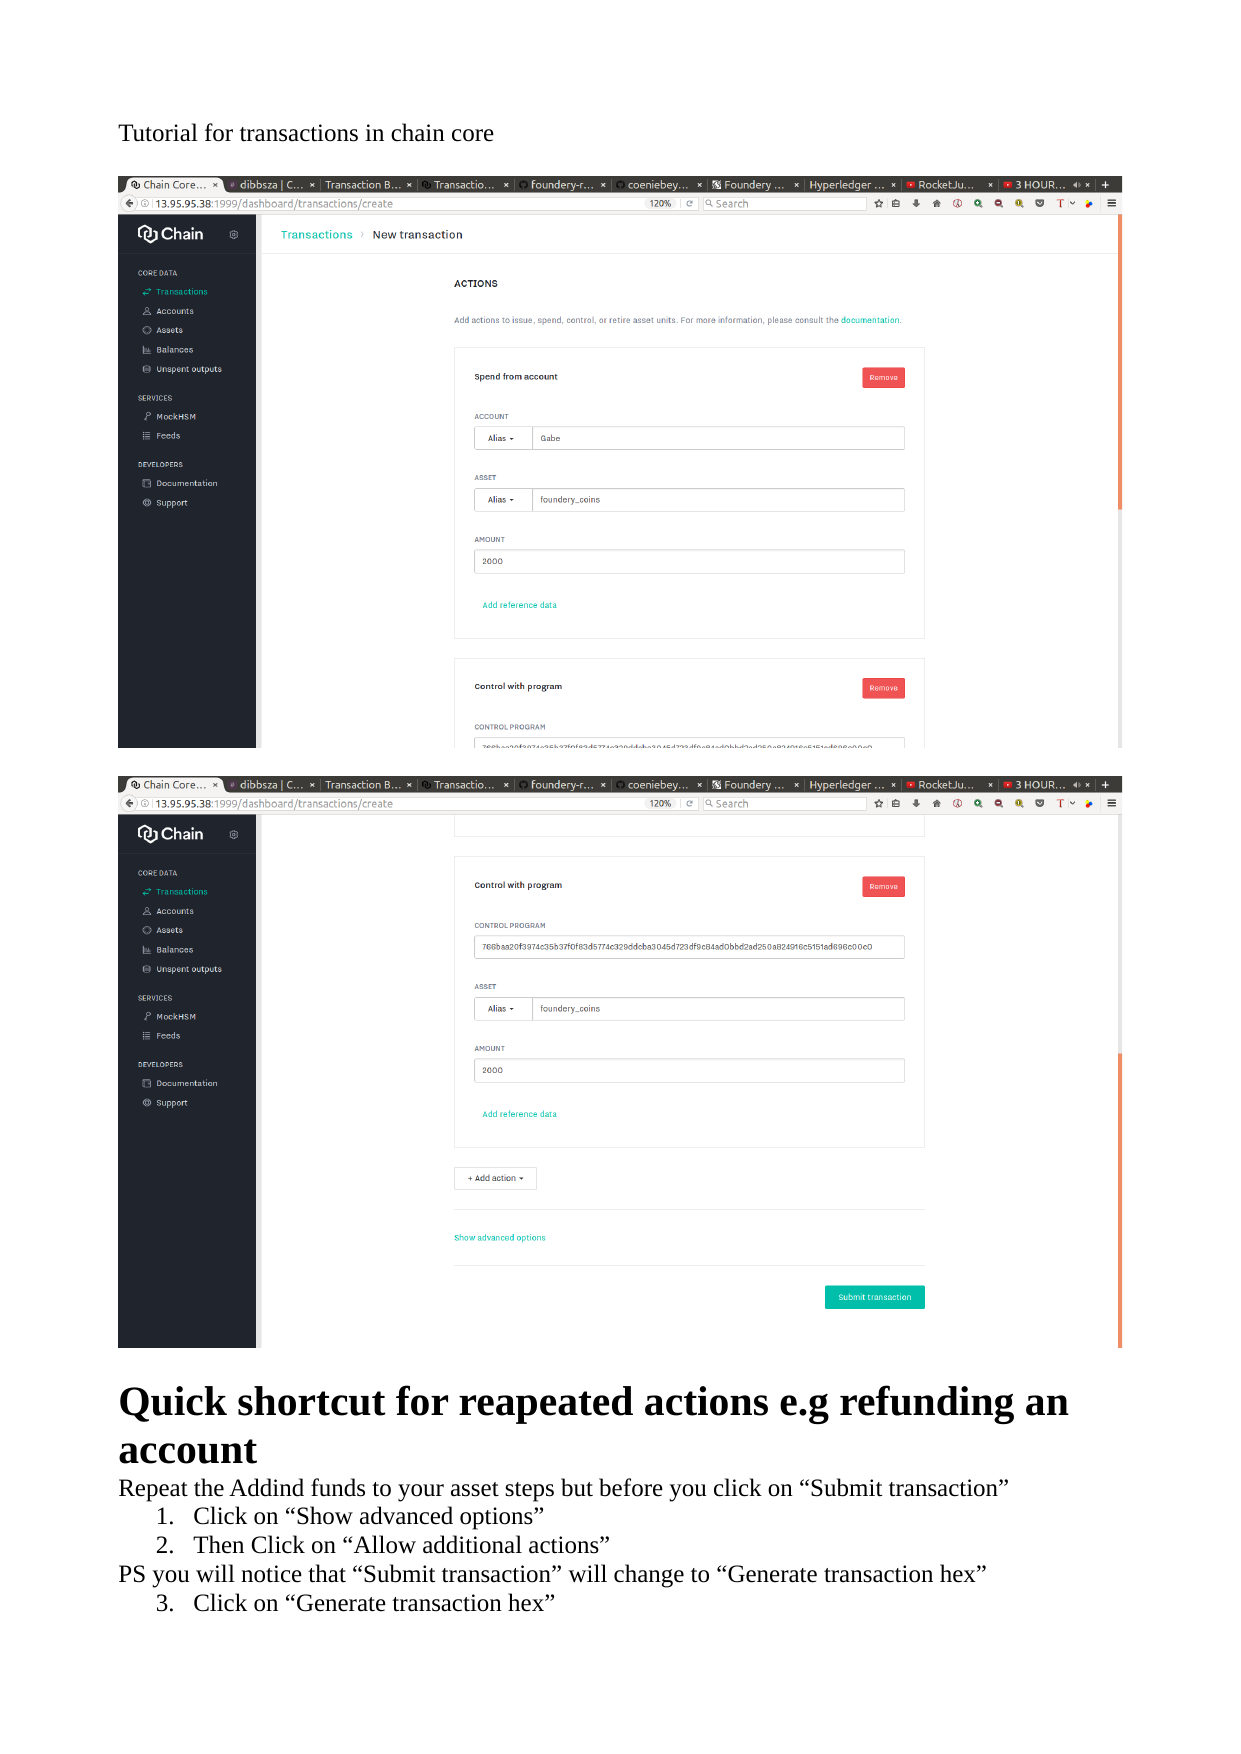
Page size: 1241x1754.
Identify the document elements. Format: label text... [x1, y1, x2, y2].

text PS you will notice that “Submit transaction” will change to “Generate transaction hex” [118, 1559, 1122, 1588]
text Repeat the Addind funds to your asset steps but before you click on “Submit transaction” [118, 1473, 1122, 1501]
list Then Click on “Allow additional actions” [156, 1530, 1122, 1559]
list Click on “Generate transaction hex” [156, 1588, 1122, 1616]
list Click on “Show advanced options” [156, 1501, 1122, 1530]
picture [118, 776, 1123, 1348]
text Quick shortcut for reapeated actions e.g refunding an account [118, 1377, 1122, 1473]
picture [118, 176, 1123, 748]
